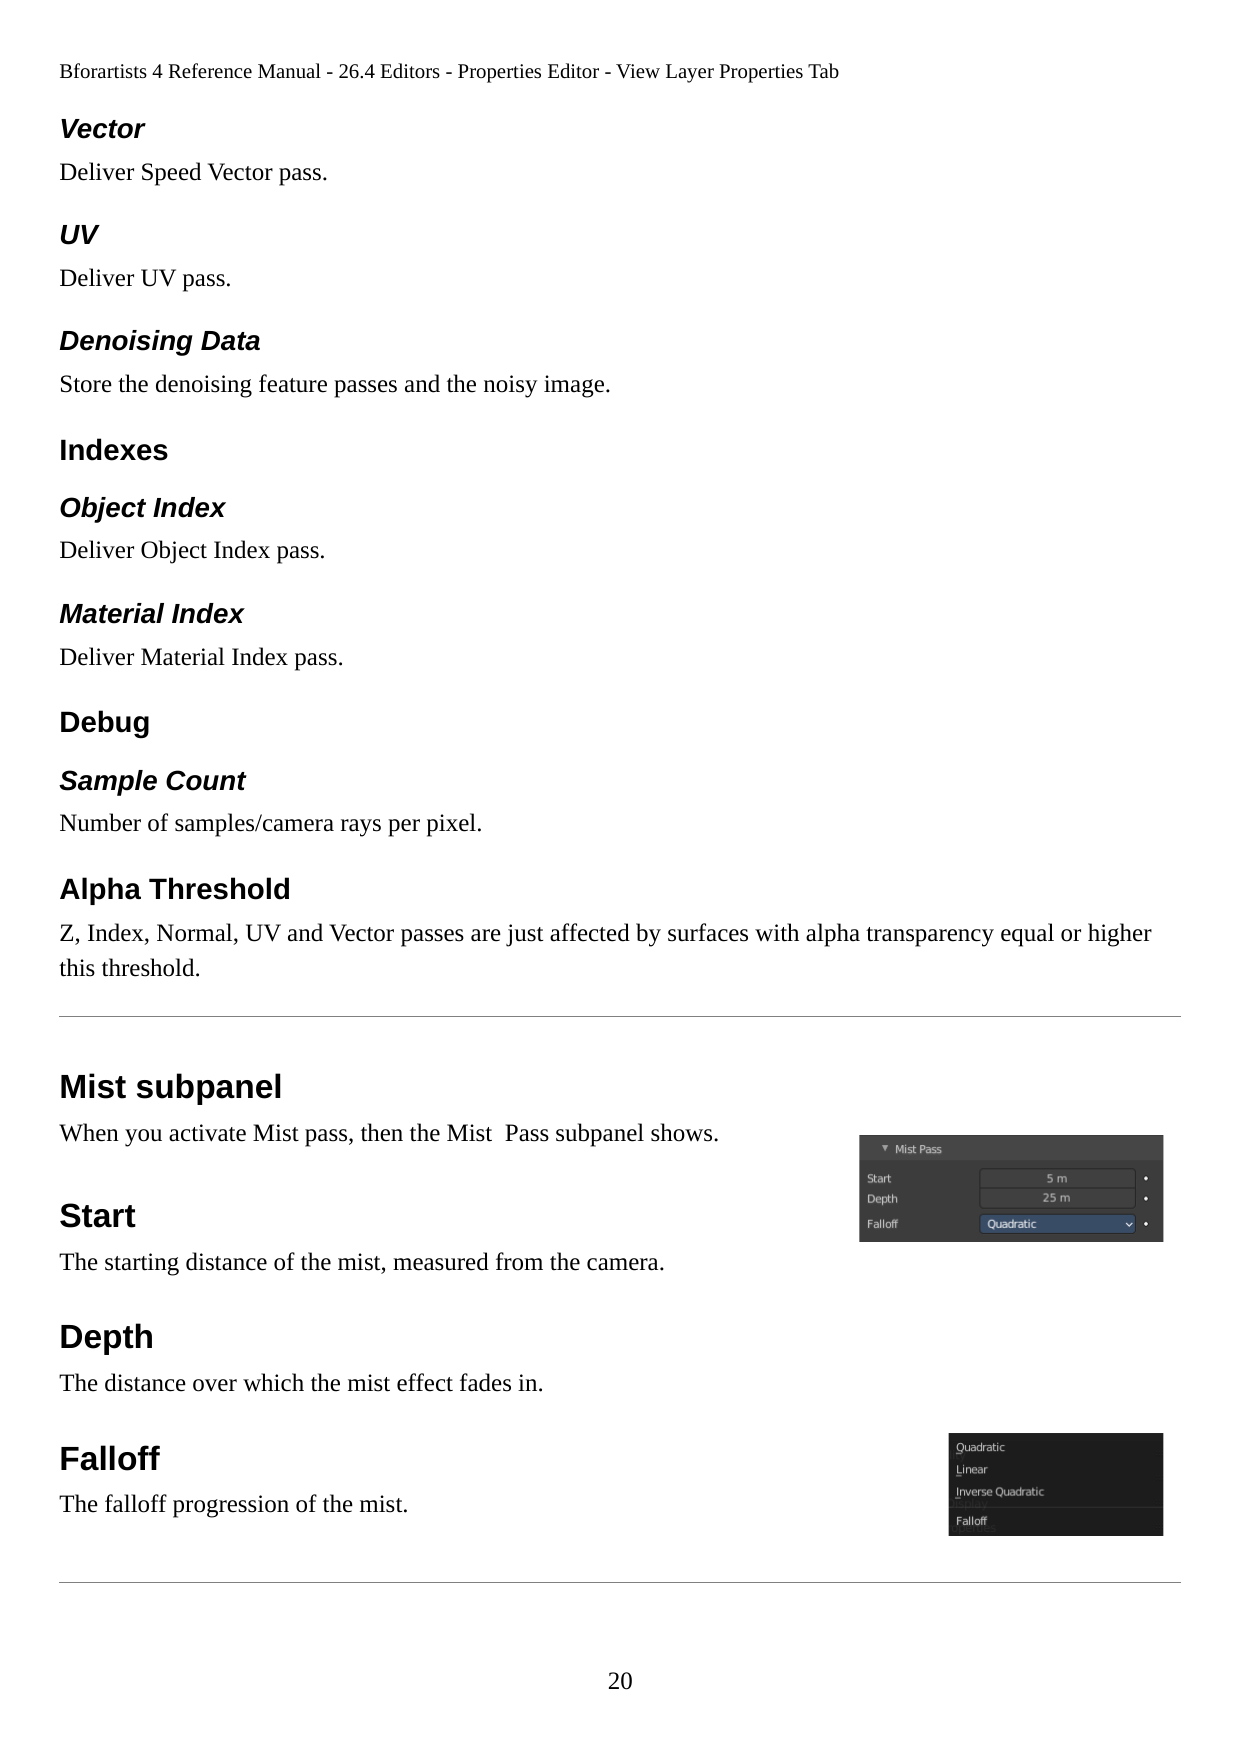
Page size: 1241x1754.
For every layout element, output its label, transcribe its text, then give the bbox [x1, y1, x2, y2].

text Number of samples/camera rays per pixel. [59, 808, 1181, 837]
subtitle Vector [59, 113, 1181, 144]
text Deliver Speed Vector pass. [59, 157, 1181, 186]
subtitle Depth [59, 1317, 1181, 1356]
subtitle Alpha Threshold [59, 872, 1181, 906]
text Deliver Material Index pass. [59, 642, 1181, 670]
subtitle Denoising Data [59, 324, 1181, 356]
subtitle Debug [59, 705, 1181, 739]
picture [859, 1135, 1164, 1242]
subtitle [1164, 1196, 1181, 1235]
subtitle Sample Count [59, 764, 1181, 796]
subtitle Indexes [59, 432, 1181, 466]
subtitle [1164, 1438, 1181, 1477]
subtitle Material Index [59, 597, 1181, 629]
text Deliver UV pass. [59, 263, 1181, 292]
subtitle Object Index [59, 491, 1181, 523]
picture [948, 1433, 1164, 1536]
subtitle UV [59, 218, 1181, 250]
text When you activate Mist pass, then the Mist Pass subpanel shows. [59, 1118, 1181, 1147]
subtitle Start [59, 1196, 859, 1235]
text Store the denoising feature passes and the noisy image. [59, 369, 1181, 398]
subtitle Mist subpanel [59, 1067, 1181, 1105]
text The starting distance of the mist, measured from the camera. [59, 1247, 1181, 1276]
text Z, Index, Normal, UV and Vector passes are just affected by surfaces with alpha transparency equal or higher this threshold. [59, 918, 1181, 981]
text Deliver Object Index pass. [59, 536, 1181, 564]
subtitle Falloff [59, 1438, 948, 1477]
text The distance over which the mist effect fades in. [59, 1368, 1181, 1397]
text The falloff progression of the mist. [59, 1489, 948, 1518]
